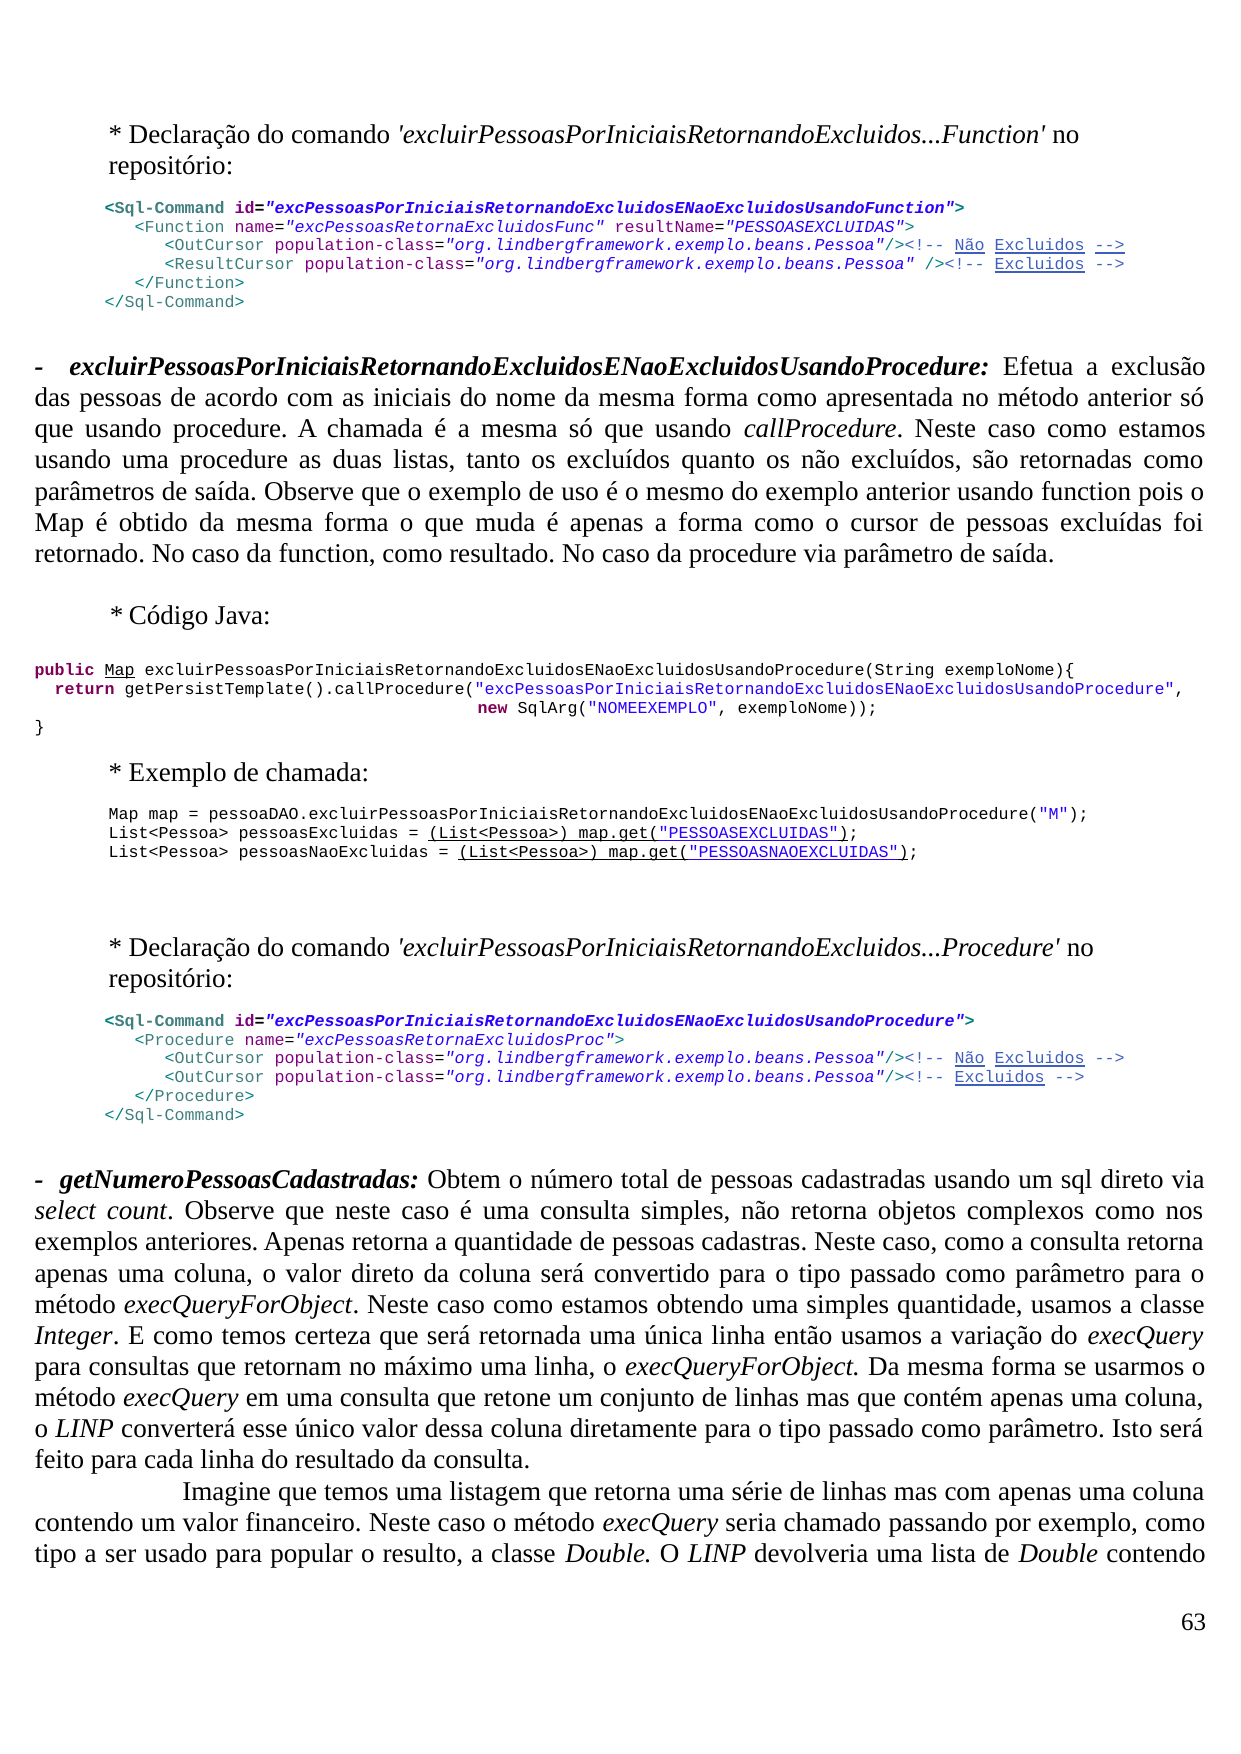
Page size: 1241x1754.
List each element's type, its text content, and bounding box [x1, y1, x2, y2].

text * Código Java: [34, 599, 1206, 630]
text </Function> [34, 275, 1206, 293]
text <Function name="excPessoasRetornaExcluidosFunc" resultName="PESSOASEXCLUIDAS"> [34, 218, 1206, 237]
text - excluirPessoasPorIniciaisRetornandoExcluidosENaoExcluidosUsandoProcedure: Efetua a exclusão das pessoas de acordo com as iniciais do nome da mesma forma como apresentada no método anterior só que usando procedure. A chamada é a mesma só que usando callProcedure. Neste caso como estamos usando uma procedure as duas listas, tanto os excluídos quanto os não excluídos, são retornadas como parâmetros de saída. Observe que o exemplo de uso é o mesmo do exemplo anterior usando function pois o Map é obtido da mesma forma o que muda é apenas a forma como o cursor de pessoas excluídas foi retornado. No caso da function, como resultado. No caso da procedure via parâmetro de saída. [34, 350, 1206, 568]
text List<Pessoa> pessoasNaoExcluidas = (List<Pessoa>) map.get("PESSOASNAOEXCLUIDAS"); [34, 843, 1206, 862]
text List<Pessoa> pessoasExcluidas = (List<Pessoa>) map.get("PESSOASEXCLUIDAS"); [34, 825, 1206, 843]
text </Sql-Command> [34, 293, 1206, 312]
text <Sql-Command id="excPessoasPorIniciaisRetornandoExcluidosENaoExcluidosUsandoFunction"> [34, 199, 1206, 218]
text </Procedure> [34, 1088, 1206, 1107]
text * Declaração do comando 'excluirPessoasPorIniciaisRetornandoExcluidos...Procedure' no repositório: [34, 931, 1206, 993]
text </Sql-Command> [34, 1107, 1206, 1126]
text <Procedure name="excPessoasRetornaExcluidosProc"> [34, 1031, 1206, 1050]
text <OutCursor population-class="org.lindbergframework.exemplo.beans.Pessoa"/><!-- Não Excluidos --> [34, 1050, 1206, 1069]
text new SqlArg("NOMEEXEMPLO", exemploNome)); [34, 699, 1206, 718]
text } [34, 718, 1206, 737]
text * Exemplo de chamada: [34, 756, 1206, 787]
text <Sql-Command id="excPessoasPorIniciaisRetornandoExcluidosENaoExcluidosUsandoProcedure"> [34, 1012, 1206, 1031]
text - getNumeroPessoasCadastradas: Obtem o número total de pessoas cadastradas usando um sql direto via select count. Observe que neste caso é uma consulta simples, não retorna objetos complexos como nos exemplos anteriores. Apenas retorna a quantidade de pessoas cadastras. Neste caso, como a consulta retorna apenas uma coluna, o valor direto da coluna será convertido para o tipo passado como parâmetro para o método execQueryForObject. Neste caso como estamos obtendo uma simples quantidade, usamos a classe Integer. E como temos certeza que será retornada uma única linha então usamos a variação do execQuery para consultas que retornam no máximo uma linha, o execQueryForObject. Da mesma forma se usarmos o método execQuery em uma consulta que retone um conjunto de linhas mas que contém apenas uma coluna, o LINP converterá esse único valor dessa coluna diretamente para o tipo passado como parâmetro. Isto será feito para cada linha do resultado da consulta. [34, 1163, 1206, 1475]
text public Map excluirPessoasPorIniciaisRetornandoExcluidosENaoExcluidosUsandoProcedure(String exemploNome){ [34, 662, 1206, 680]
text return getPersistTemplate().callProcedure("excPessoasPorIniciaisRetornandoExcluidosENaoExcluidosUsandoProcedure", [34, 680, 1206, 699]
text Map map = pessoaDAO.excluirPessoasPorIniciaisRetornandoExcluidosENaoExcluidosUsandoProcedure("M"); [34, 806, 1206, 825]
text <OutCursor population-class="org.lindbergframework.exemplo.beans.Pessoa"/><!-- Não Excluidos --> [34, 237, 1206, 256]
text * Declaração do comando 'excluirPessoasPorIniciaisRetornandoExcluidos...Function' no repositório: [34, 118, 1206, 180]
text <ResultCursor population-class="org.lindbergframework.exemplo.beans.Pessoa" /><!-- Excluidos --> [34, 256, 1206, 275]
text <OutCursor population-class="org.lindbergframework.exemplo.beans.Pessoa"/><!-- Excluidos --> [34, 1069, 1206, 1088]
text Imagine que temos uma listagem que retorna uma série de linhas mas com apenas uma coluna contendo um valor financeiro. Neste caso o método execQuery seria chamado passando por exemplo, como tipo a ser usado para popular o resulto, a classe Double. O LINP devolveria uma lista de Double contendo [34, 1475, 1206, 1568]
